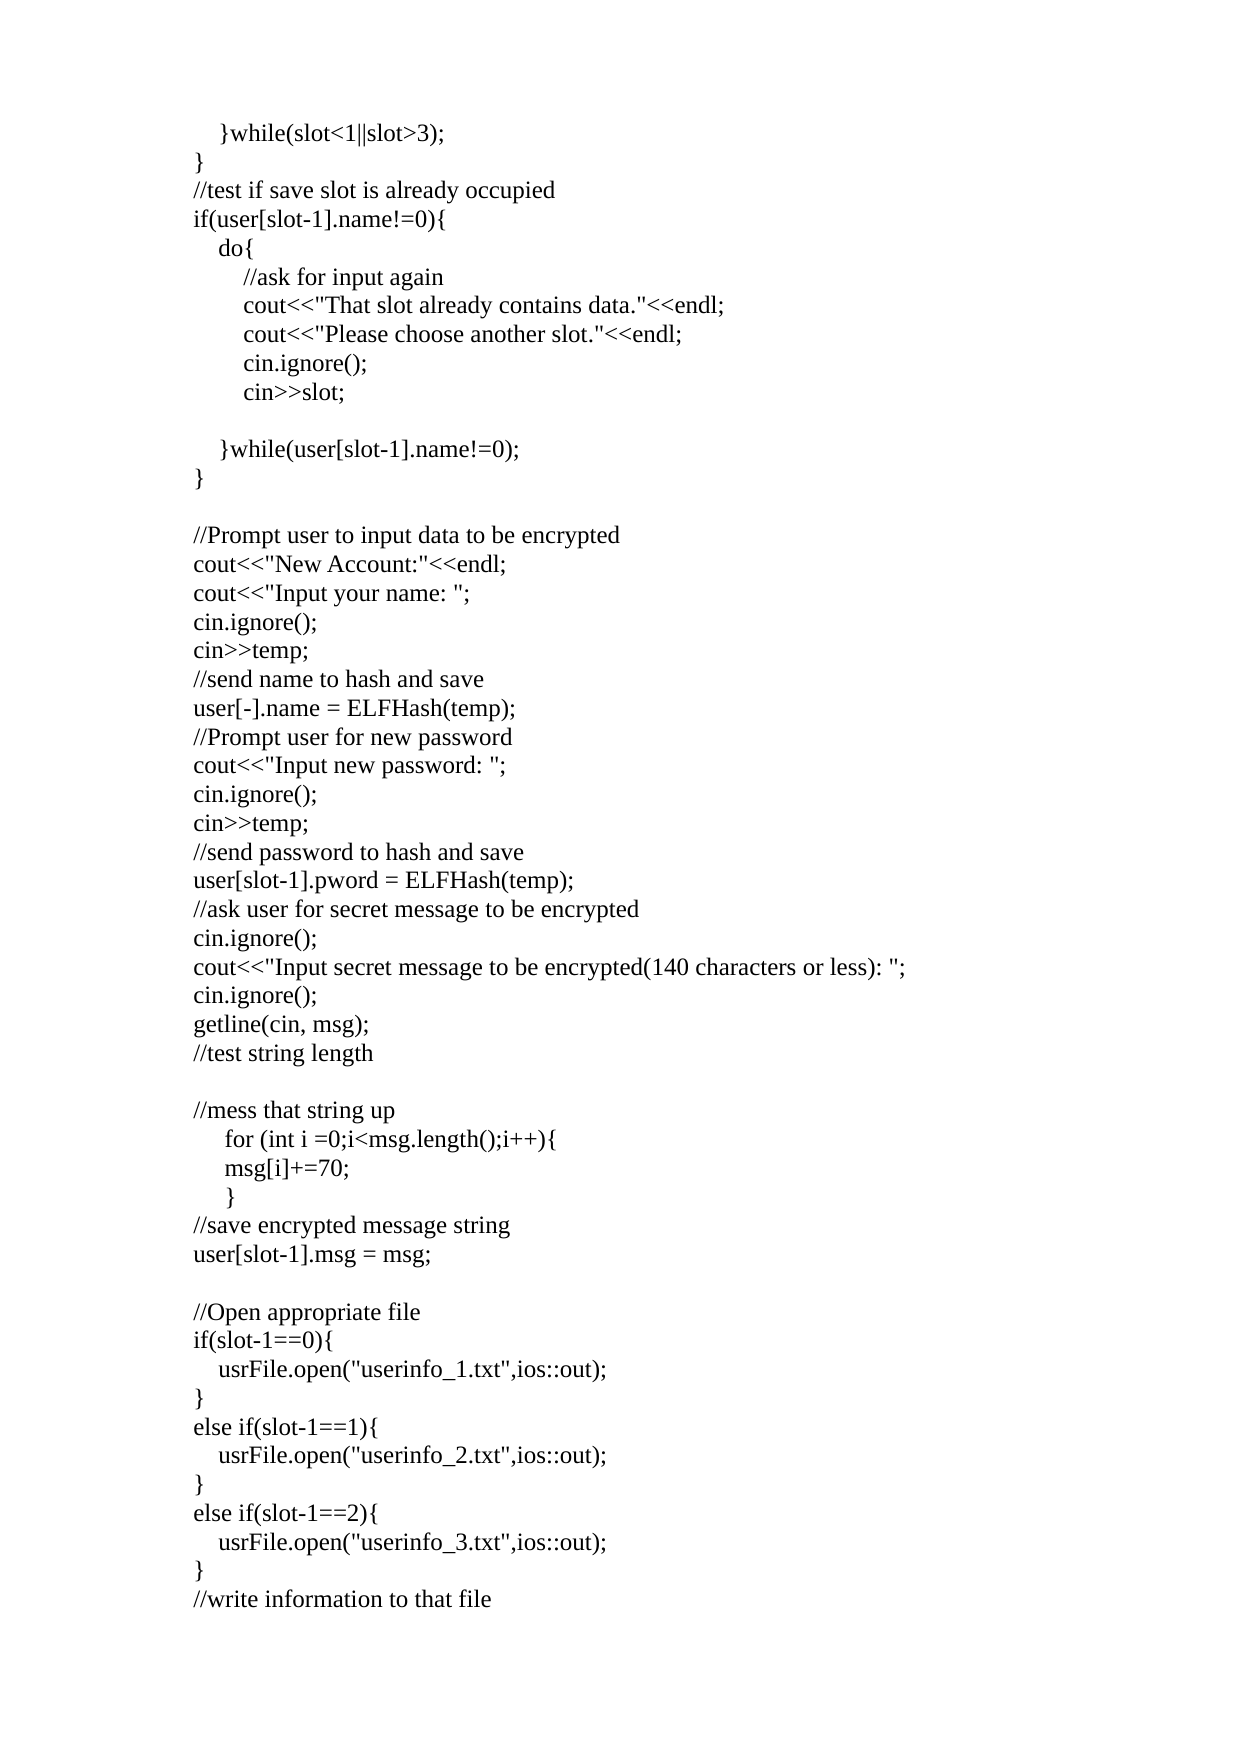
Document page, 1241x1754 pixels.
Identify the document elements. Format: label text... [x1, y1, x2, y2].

text usrFile.open("userinfo_2.txt",ios::out); [118, 1441, 1122, 1469]
text else if(slot-1==1){ [118, 1412, 1122, 1441]
text do{ [118, 233, 1122, 262]
text } [118, 463, 1122, 492]
text //Prompt user for new password [118, 722, 1122, 751]
text else if(slot-1==2){ [118, 1498, 1122, 1527]
text cin.ignore(); [118, 607, 1122, 636]
text //test string length [118, 1038, 1122, 1067]
text cout<<"Input your name: "; [118, 578, 1122, 607]
text getline(cin, msg); [118, 1009, 1122, 1038]
text user[slot-1].msg = msg; [118, 1239, 1122, 1268]
text //send password to hash and save [118, 837, 1122, 866]
text cin>>temp; [118, 636, 1122, 664]
text //Prompt user to input data to be encrypted [118, 521, 1122, 549]
text } [118, 1469, 1122, 1498]
text if(user[slot-1].name!=0){ [118, 204, 1122, 233]
text usrFile.open("userinfo_1.txt",ios::out); [118, 1354, 1122, 1383]
text for (int i =0;i<msg.length();i++){ [118, 1124, 1122, 1153]
text cout<<"Input new password: "; [118, 751, 1122, 779]
text //Open appropriate file [118, 1297, 1122, 1326]
text cout<<"Input secret message to be encrypted(140 characters or less): "; [118, 952, 1122, 981]
text //write information to that file [118, 1584, 1122, 1613]
text } [118, 1556, 1122, 1584]
text }while(user[slot-1].name!=0); [118, 434, 1122, 463]
text cin.ignore(); [118, 923, 1122, 952]
text cin.ignore(); [118, 348, 1122, 377]
text //save encrypted message string [118, 1211, 1122, 1239]
text cin.ignore(); [118, 779, 1122, 808]
text msg[i]+=70; [118, 1153, 1122, 1182]
text if(slot-1==0){ [118, 1326, 1122, 1354]
text usrFile.open("userinfo_3.txt",ios::out); [118, 1527, 1122, 1556]
text cout<<"Please choose another slot."<<endl; [118, 319, 1122, 348]
text //send name to hash and save [118, 664, 1122, 693]
text cin>>slot; [118, 377, 1122, 406]
text //ask user for secret message to be encrypted [118, 894, 1122, 923]
text //ask for input again [118, 262, 1122, 291]
text } [118, 147, 1122, 176]
text cout<<"New Account:"<<endl; [118, 549, 1122, 578]
text //test if save slot is already occupied [118, 176, 1122, 204]
text } [118, 1182, 1122, 1211]
text //mess that string up [118, 1096, 1122, 1124]
text user[slot-1].pword = ELFHash(temp); [118, 866, 1122, 894]
text }while(slot<1||slot>3); [118, 118, 1122, 147]
text cout<<"That slot already contains data."<<endl; [118, 291, 1122, 319]
text user[-].name = ELFHash(temp); [118, 693, 1122, 722]
text cin>>temp; [118, 808, 1122, 837]
text } [118, 1383, 1122, 1412]
text cin.ignore(); [118, 981, 1122, 1009]
